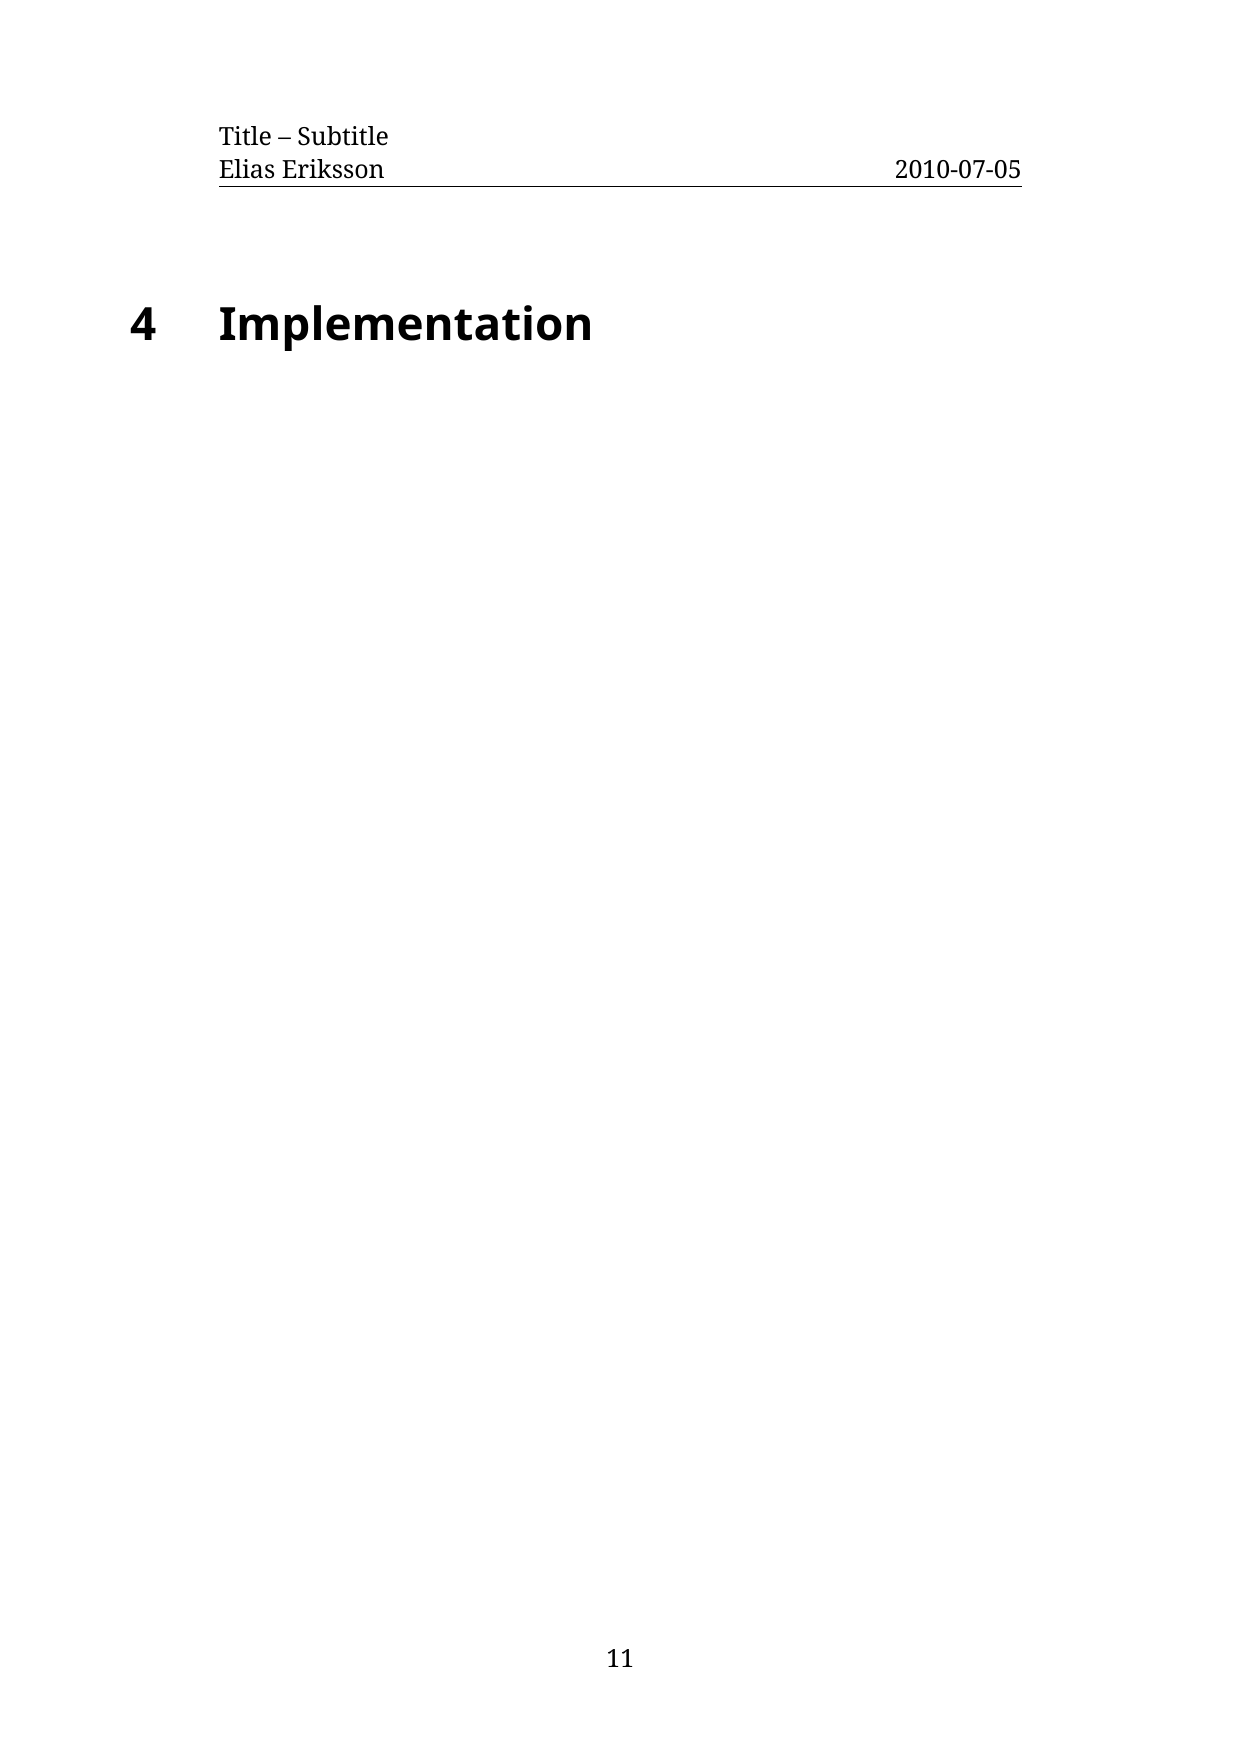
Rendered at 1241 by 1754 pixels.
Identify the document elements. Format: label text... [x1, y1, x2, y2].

subtitle Implementation [130, 291, 1022, 353]
